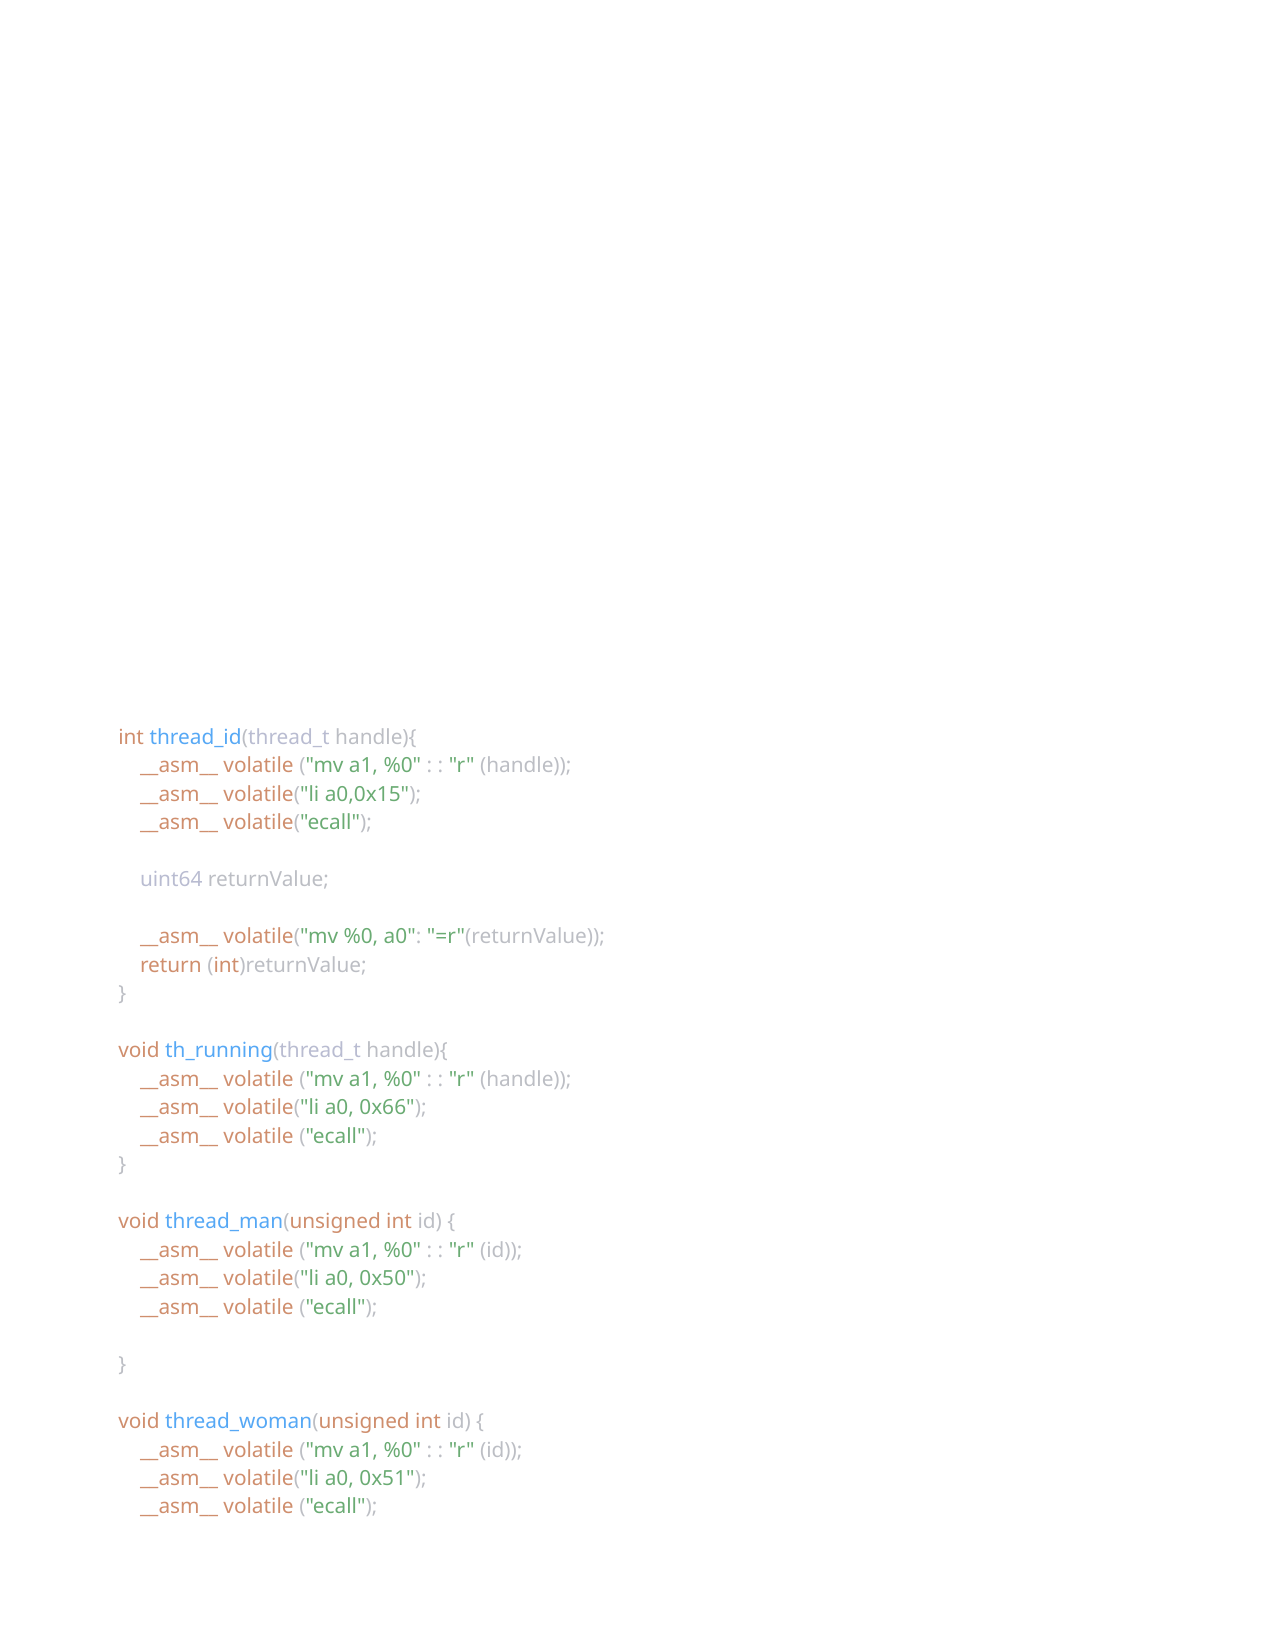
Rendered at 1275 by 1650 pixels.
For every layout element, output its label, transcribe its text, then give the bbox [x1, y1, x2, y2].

text int thread_id(thread_t handle){ __asm__ volatile ("mv a1, %0" : : "r" (handle)); __asm__ volatile("li a0,0x15"); __asm__ volatile("ecall"); uint64 returnValue; __asm__ volatile("mv %0, a0": "=r"(returnValue)); return (int)returnValue; } void th_running(thread_t handle){ __asm__ volatile ("mv a1, %0" : : "r" (handle)); __asm__ volatile("li a0, 0x66"); __asm__ volatile ("ecall"); } void thread_man(unsigned int id) { __asm__ volatile ("mv a1, %0" : : "r" (id)); __asm__ volatile("li a0, 0x50"); __asm__ volatile ("ecall"); } void thread_woman(unsigned int id) { __asm__ volatile ("mv a1, %0" : : "r" (id)); __asm__ volatile("li a0, 0x51"); __asm__ volatile ("ecall"); [118, 118, 1157, 1520]
